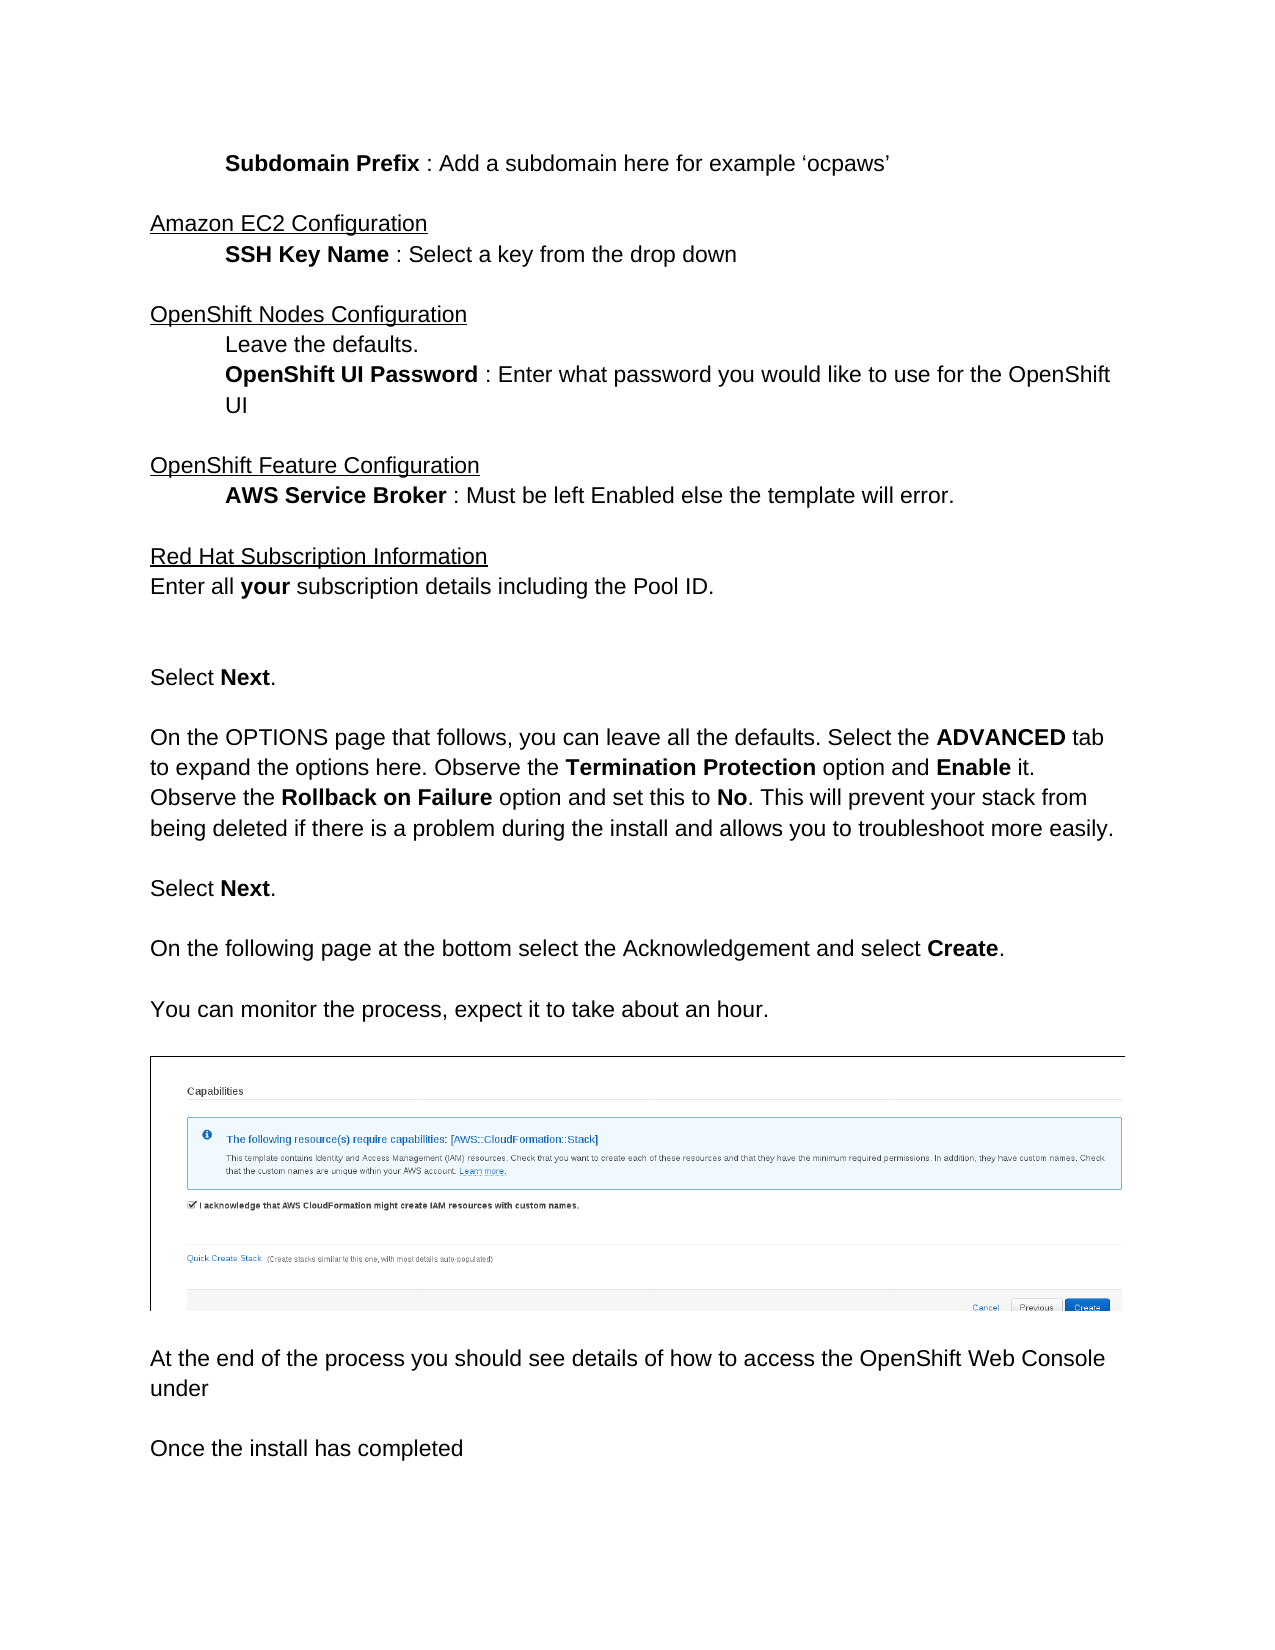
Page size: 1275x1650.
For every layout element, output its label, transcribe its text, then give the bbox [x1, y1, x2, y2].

text AWS Service Broker : Must be left Enabled else the template will error. [150, 482, 1125, 509]
text Select Next. [150, 875, 1125, 901]
text At the end of the process you should see details of how to access the OpenShift Web Console under [150, 1344, 1125, 1401]
text OpenShift UI Password : Enter what password you would like to use for the OpenShift UI [225, 361, 1125, 418]
text Select Next. [150, 663, 1125, 690]
text Amazon EC2 Configuration [150, 210, 1125, 237]
text Red Hat Subscription Information [150, 543, 1125, 569]
text On the following page at the bottom select the Acknowledgement and select Create. [150, 935, 1125, 962]
picture [150, 1056, 1125, 1311]
text OpenShift Feature Configuration [150, 452, 1125, 478]
text Enter all your subscription details including the Pool ID. [150, 573, 1125, 629]
text Once the install has completed [150, 1435, 1125, 1461]
text On the OPTIONS page that follows, you can leave all the defaults. Select the ADVANCED tab to expand the options here. Observe the Termination Protection option and Enable it. Observe the Rollback on Failure option and set this to No. This will prevent your stack from being deleted if there is a problem during the install and allows you to troubleshoot more easily. [150, 724, 1125, 841]
text You can monitor the process, expect it to take about an hour. [150, 996, 1125, 1022]
text OpenShift Nodes Configuration [150, 301, 1125, 327]
text SSH Key Name : Select a key from the drop down [150, 241, 1125, 267]
text Leave the defaults. [225, 331, 1125, 358]
text Subdomain Prefix : Add a subdomain here for example ‘ocpaws’ [225, 150, 1125, 176]
